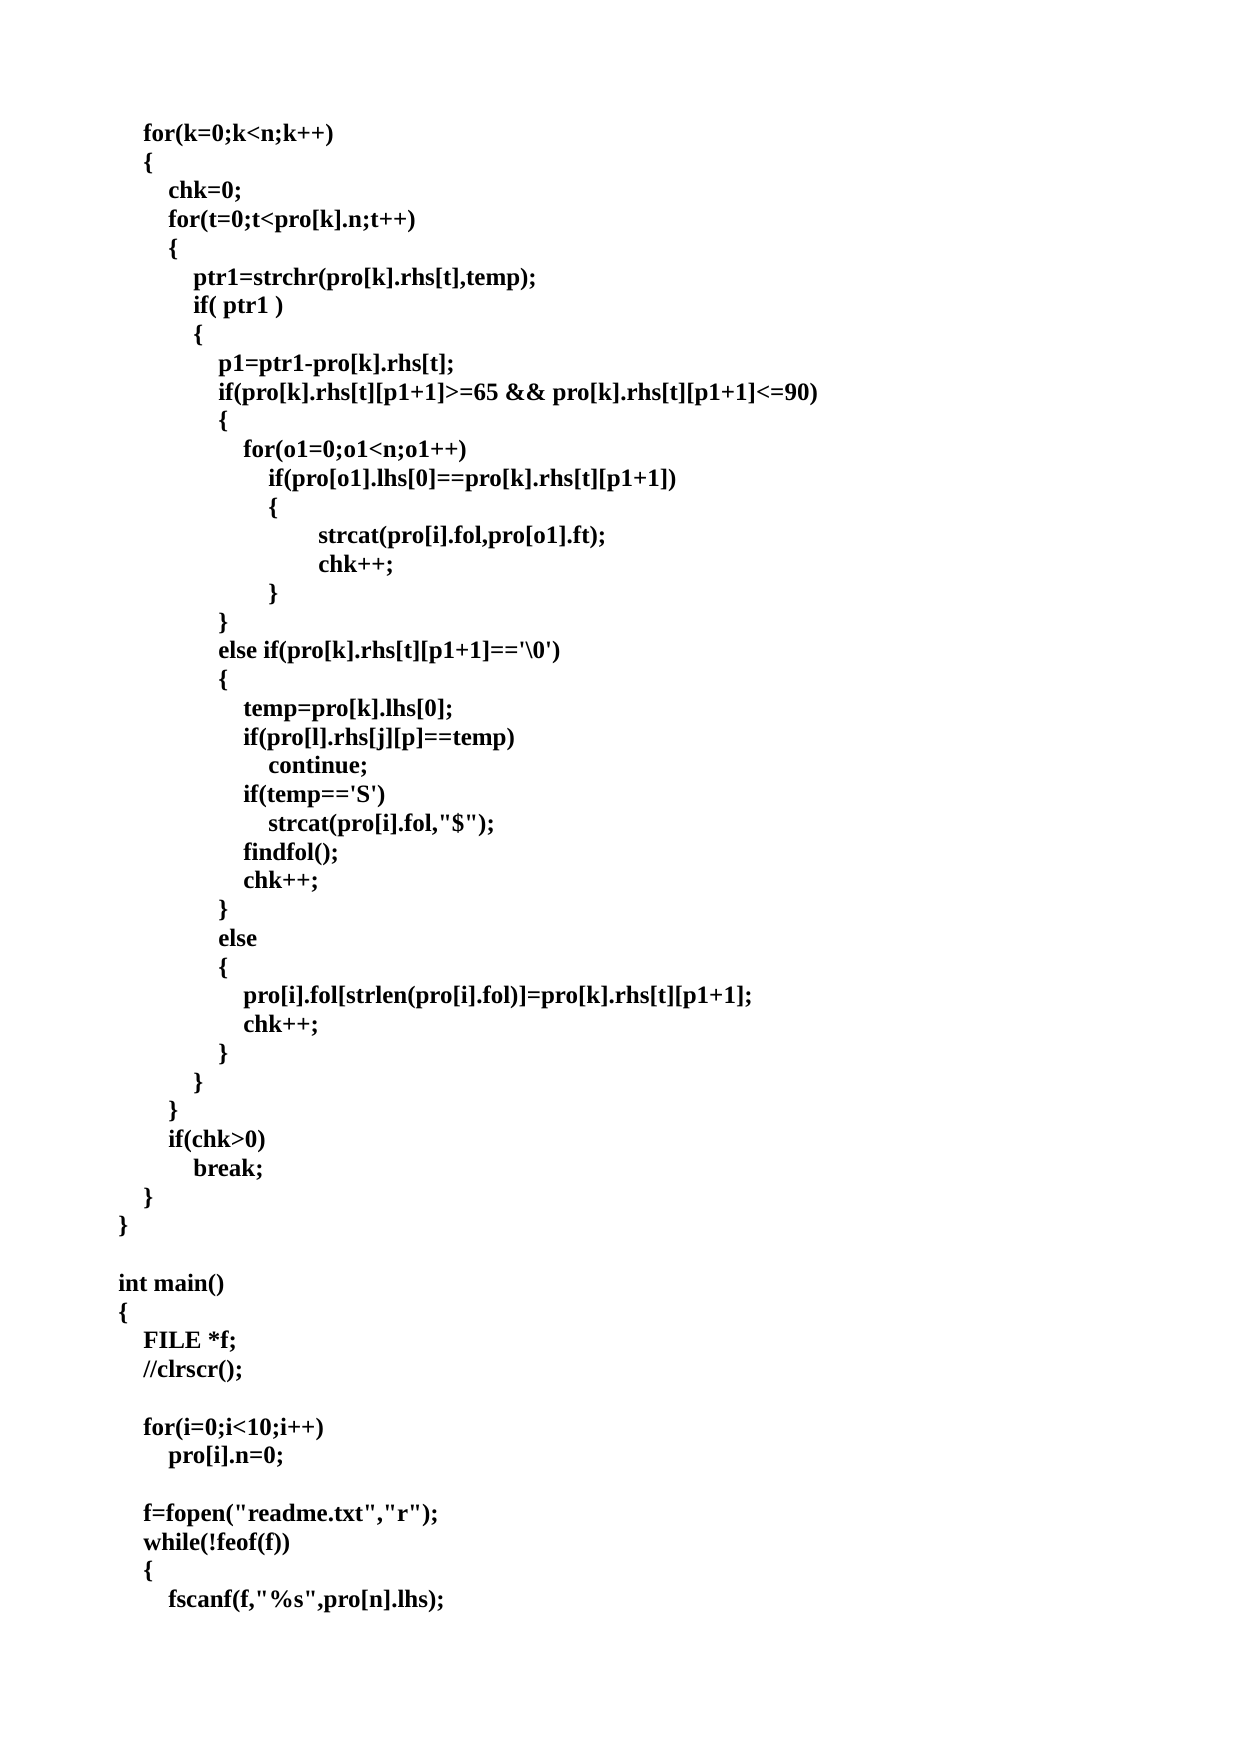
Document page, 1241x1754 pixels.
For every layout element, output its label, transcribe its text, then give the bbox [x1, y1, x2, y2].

text } [118, 1096, 1122, 1124]
text while(!feof(f)) [118, 1527, 1122, 1556]
text break; [118, 1153, 1122, 1182]
text pro[i].fol[strlen(pro[i].fol)]=pro[k].rhs[t][p1+1]; [118, 981, 1122, 1009]
text { [118, 1556, 1122, 1584]
text f=fopen("readme.txt","r"); [118, 1498, 1122, 1527]
text chk++; [118, 549, 1122, 578]
text } [118, 894, 1122, 923]
text if(chk>0) [118, 1124, 1122, 1153]
text } [118, 1067, 1122, 1096]
text for(o1=0;o1<n;o1++) [118, 434, 1122, 463]
text pro[i].n=0; [118, 1441, 1122, 1469]
text { [118, 233, 1122, 262]
text } [118, 1182, 1122, 1211]
text fscanf(f,"%s",pro[n].lhs); [118, 1584, 1122, 1613]
text else if(pro[k].rhs[t][p1+1]=='\0') [118, 636, 1122, 664]
text { [118, 319, 1122, 348]
text if(pro[o1].lhs[0]==pro[k].rhs[t][p1+1]) [118, 463, 1122, 492]
text continue; [118, 751, 1122, 779]
text chk=0; [118, 176, 1122, 204]
text } [118, 1211, 1122, 1239]
text { [118, 664, 1122, 693]
text } [118, 578, 1122, 607]
text } [118, 1038, 1122, 1067]
text if( ptr1 ) [118, 291, 1122, 319]
text temp=pro[k].lhs[0]; [118, 693, 1122, 722]
text chk++; [118, 1009, 1122, 1038]
text strcat(pro[i].fol,pro[o1].ft); [118, 521, 1122, 549]
text { [118, 952, 1122, 981]
text { [118, 1297, 1122, 1326]
text ptr1=strchr(pro[k].rhs[t],temp); [118, 262, 1122, 291]
text int main() [118, 1268, 1122, 1297]
text { [118, 406, 1122, 434]
text strcat(pro[i].fol,"$"); [118, 808, 1122, 837]
text if(temp=='S') [118, 779, 1122, 808]
text chk++; [118, 866, 1122, 894]
text { [118, 492, 1122, 521]
text for(t=0;t<pro[k].n;t++) [118, 204, 1122, 233]
text p1=ptr1-pro[k].rhs[t]; [118, 348, 1122, 377]
text //clrscr(); [118, 1354, 1122, 1383]
text if(pro[l].rhs[j][p]==temp) [118, 722, 1122, 751]
text { [118, 147, 1122, 176]
text FILE *f; [118, 1326, 1122, 1354]
text for(k=0;k<n;k++) [118, 118, 1122, 147]
text } [118, 607, 1122, 636]
text findfol(); [118, 837, 1122, 866]
text if(pro[k].rhs[t][p1+1]>=65 && pro[k].rhs[t][p1+1]<=90) [118, 377, 1122, 406]
text else [118, 923, 1122, 952]
text for(i=0;i<10;i++) [118, 1412, 1122, 1441]
